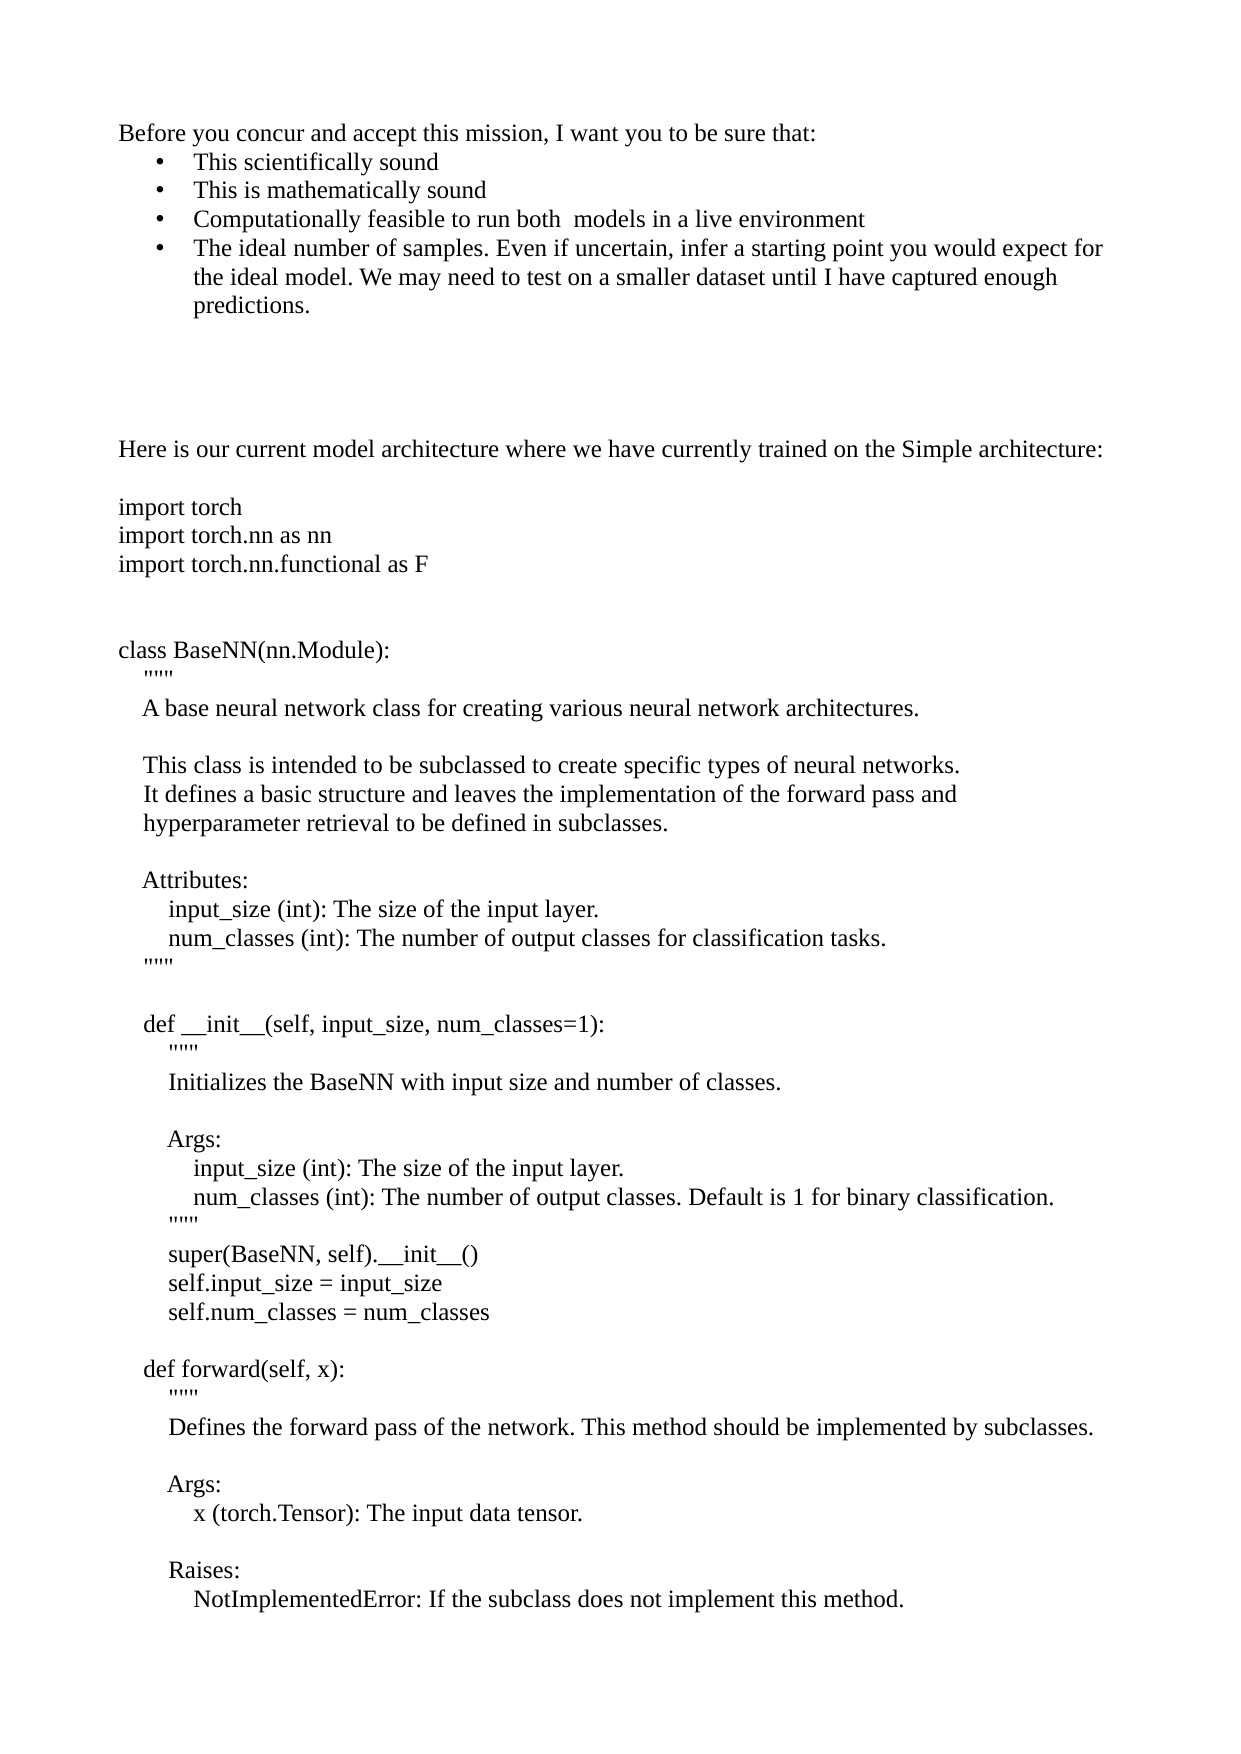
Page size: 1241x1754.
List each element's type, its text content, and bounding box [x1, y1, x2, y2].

list This scientifically sound [156, 147, 1122, 176]
text hyperparameter retrieval to be defined in subclasses. [118, 808, 1122, 837]
text num_classes (int): The number of output classes. Default is 1 for binary classification. [118, 1182, 1122, 1211]
text def __init__(self, input_size, num_classes=1): [118, 1009, 1122, 1038]
text input_size (int): The size of the input layer. [118, 894, 1122, 923]
text input_size (int): The size of the input layer. [118, 1153, 1122, 1182]
text Args: [118, 1469, 1122, 1498]
text Attributes: [118, 866, 1122, 894]
text x (torch.Tensor): The input data tensor. [118, 1498, 1122, 1527]
text import torch [118, 492, 1122, 521]
list Computationally feasible to run both models in a live environment [156, 204, 1122, 233]
text It defines a basic structure and leaves the implementation of the forward pass and [118, 779, 1122, 808]
text A base neural network class for creating various neural network architectures. [118, 693, 1122, 722]
text """ [118, 1211, 1122, 1239]
list The ideal number of samples. Even if uncertain, infer a starting point you would expect for the ideal model. We may need to test on a smaller dataset until I have captured enough predictions. [156, 233, 1122, 319]
text This class is intended to be subclassed to create specific types of neural networks. [118, 751, 1122, 779]
text super(BaseNN, self).__init__() [118, 1239, 1122, 1268]
text Raises: [118, 1556, 1122, 1584]
text def forward(self, x): [118, 1354, 1122, 1383]
text """ [118, 952, 1122, 981]
text """ [118, 1038, 1122, 1067]
text class BaseNN(nn.Module): [118, 636, 1122, 664]
text Here is our current model architecture where we have currently trained on the Simple architecture: [118, 434, 1122, 463]
text num_classes (int): The number of output classes for classification tasks. [118, 923, 1122, 952]
text Initializes the BaseNN with input size and number of classes. [118, 1067, 1122, 1096]
text """ [118, 664, 1122, 693]
list This is mathematically sound [156, 176, 1122, 204]
text """ [118, 1383, 1122, 1412]
text self.num_classes = num_classes [118, 1297, 1122, 1326]
text NotImplementedError: If the subclass does not implement this method. [118, 1584, 1122, 1613]
text import torch.nn.functional as F [118, 549, 1122, 578]
text Defines the forward pass of the network. This method should be implemented by subclasses. [118, 1412, 1122, 1441]
text Before you concur and accept this mission, I want you to be sure that: [118, 118, 1122, 147]
text self.input_size = input_size [118, 1268, 1122, 1297]
text Args: [118, 1124, 1122, 1153]
text import torch.nn as nn [118, 521, 1122, 549]
